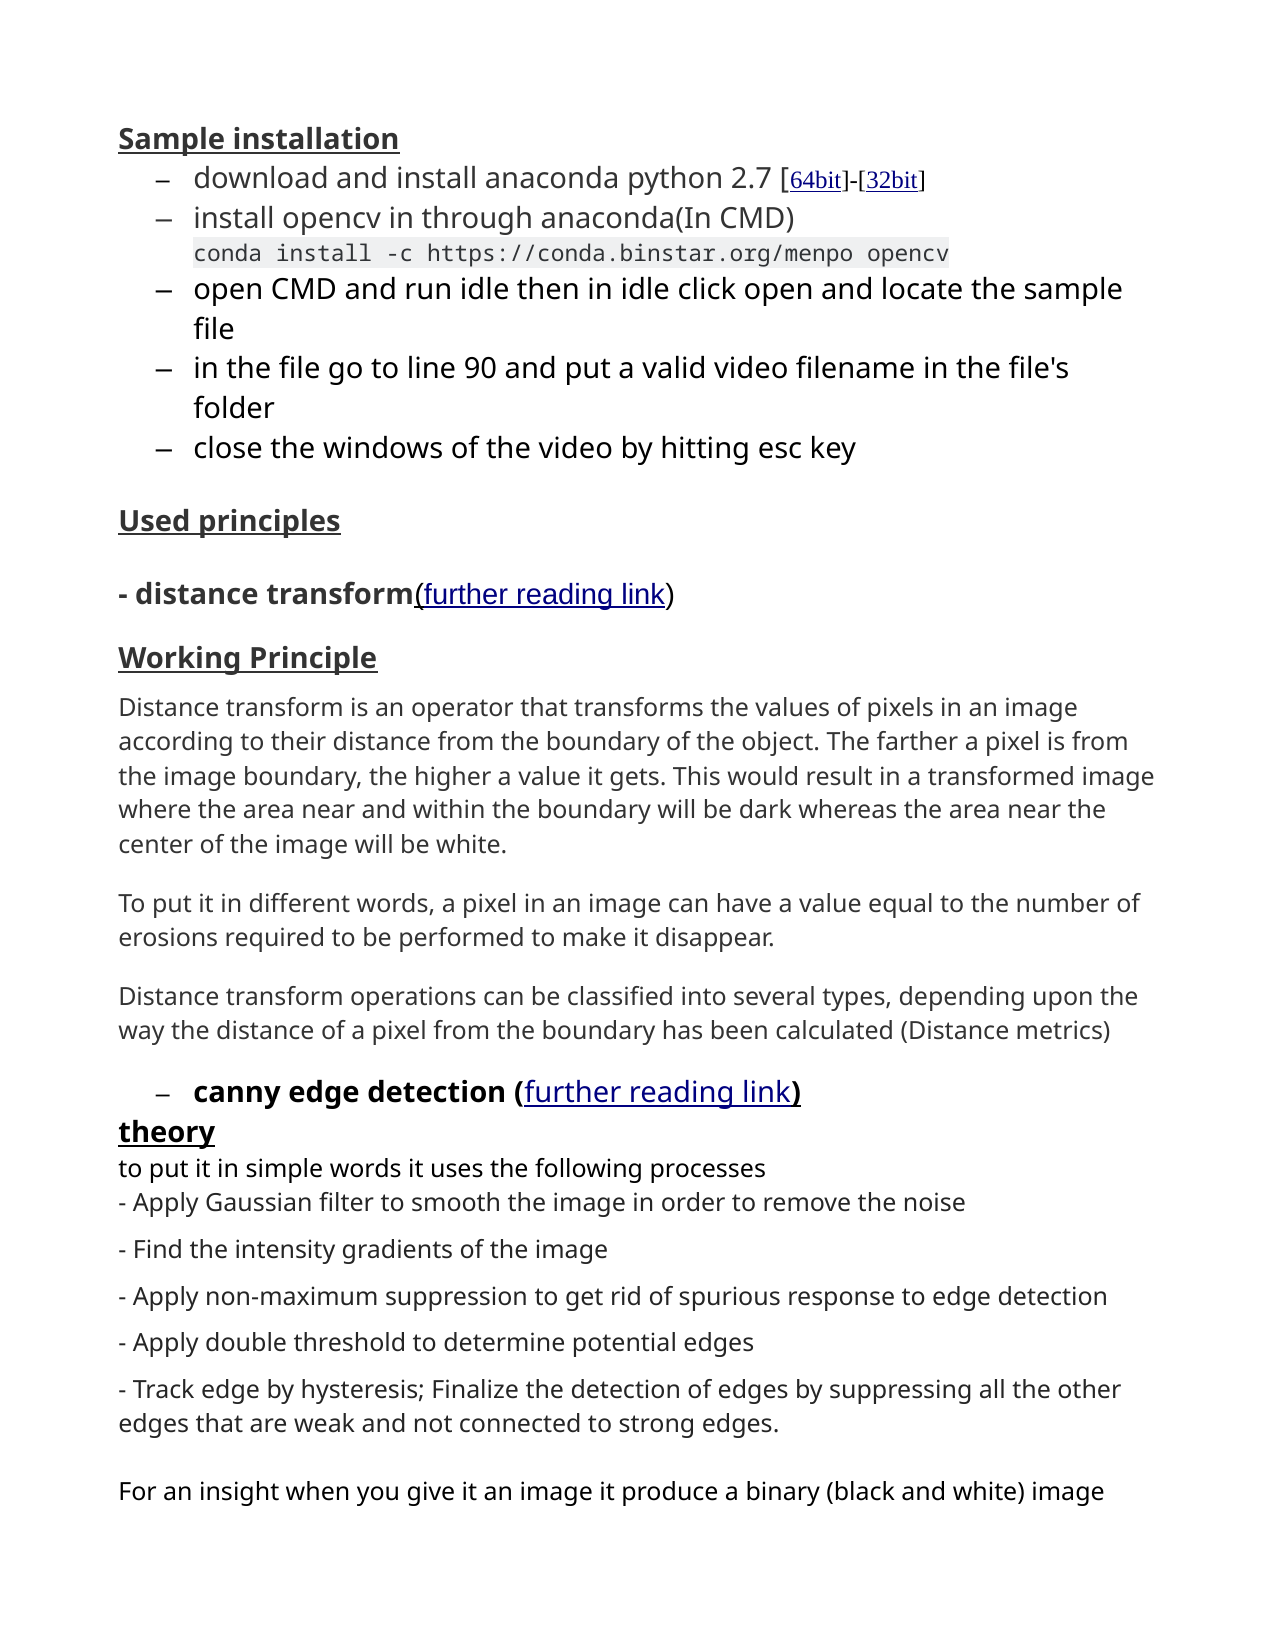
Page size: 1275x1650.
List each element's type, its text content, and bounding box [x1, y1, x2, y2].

list canny edge detection (further reading link) [156, 1072, 1157, 1111]
list - Track edge by hysteresis; Finalize the detection of edges by suppressing all the other edges that are weak and not connected to strong edges. [118, 1371, 1157, 1439]
text For an insight when you give it an image it produce a binary (black and white) image [118, 1473, 1157, 1507]
text - Apply Gaussian filter to smooth the image in order to remove the noise [118, 1185, 1157, 1219]
text Distance transform is an operator that transforms the values of pixels in an image according to their distance from the boundary of the object. The farther a pixel is from the image boundary, the higher a value it gets. This would result in a transformed image where the area near and within the boundary will be dark whereas the area near the center of the image will be white. [118, 690, 1157, 860]
text Sample installation [118, 118, 1157, 158]
text to put it in simple words it uses the following processes [118, 1151, 1157, 1185]
text To put it in different words, a pixel in an image can have a value equal to the number of erosions required to be performed to make it disappear. [118, 885, 1157, 953]
text - Apply double threshold to determine potential edges [118, 1325, 1157, 1359]
text Used principles [118, 500, 1157, 539]
list open CMD and run idle then in idle click open and locate the sample file [156, 268, 1157, 348]
list download and install anaconda python 2.7 [64bit]-[32bit] [156, 158, 1157, 197]
text - Find the intensity gradients of the image [118, 1232, 1157, 1266]
text - Apply non-maximum suppression to get rid of spurious response to edge detection [118, 1278, 1157, 1312]
list in the file go to line 90 and put a valid video filename in the file's folder [156, 348, 1157, 427]
subtitle Working Principle [118, 638, 1157, 677]
list close the windows of the video by hitting esc key [156, 427, 1157, 467]
text - distance transform(further reading link) [118, 573, 1157, 613]
list install opencv in through anaconda(In CMD) [156, 197, 1157, 237]
text Distance transform operations can be classified into several types, depending upon the way the distance of a pixel from the boundary has been calculated (Distance metrics) [118, 978, 1157, 1047]
text theory [118, 1111, 1157, 1151]
list conda install -c https://conda.binstar.org/menpo opencv [156, 237, 1157, 268]
